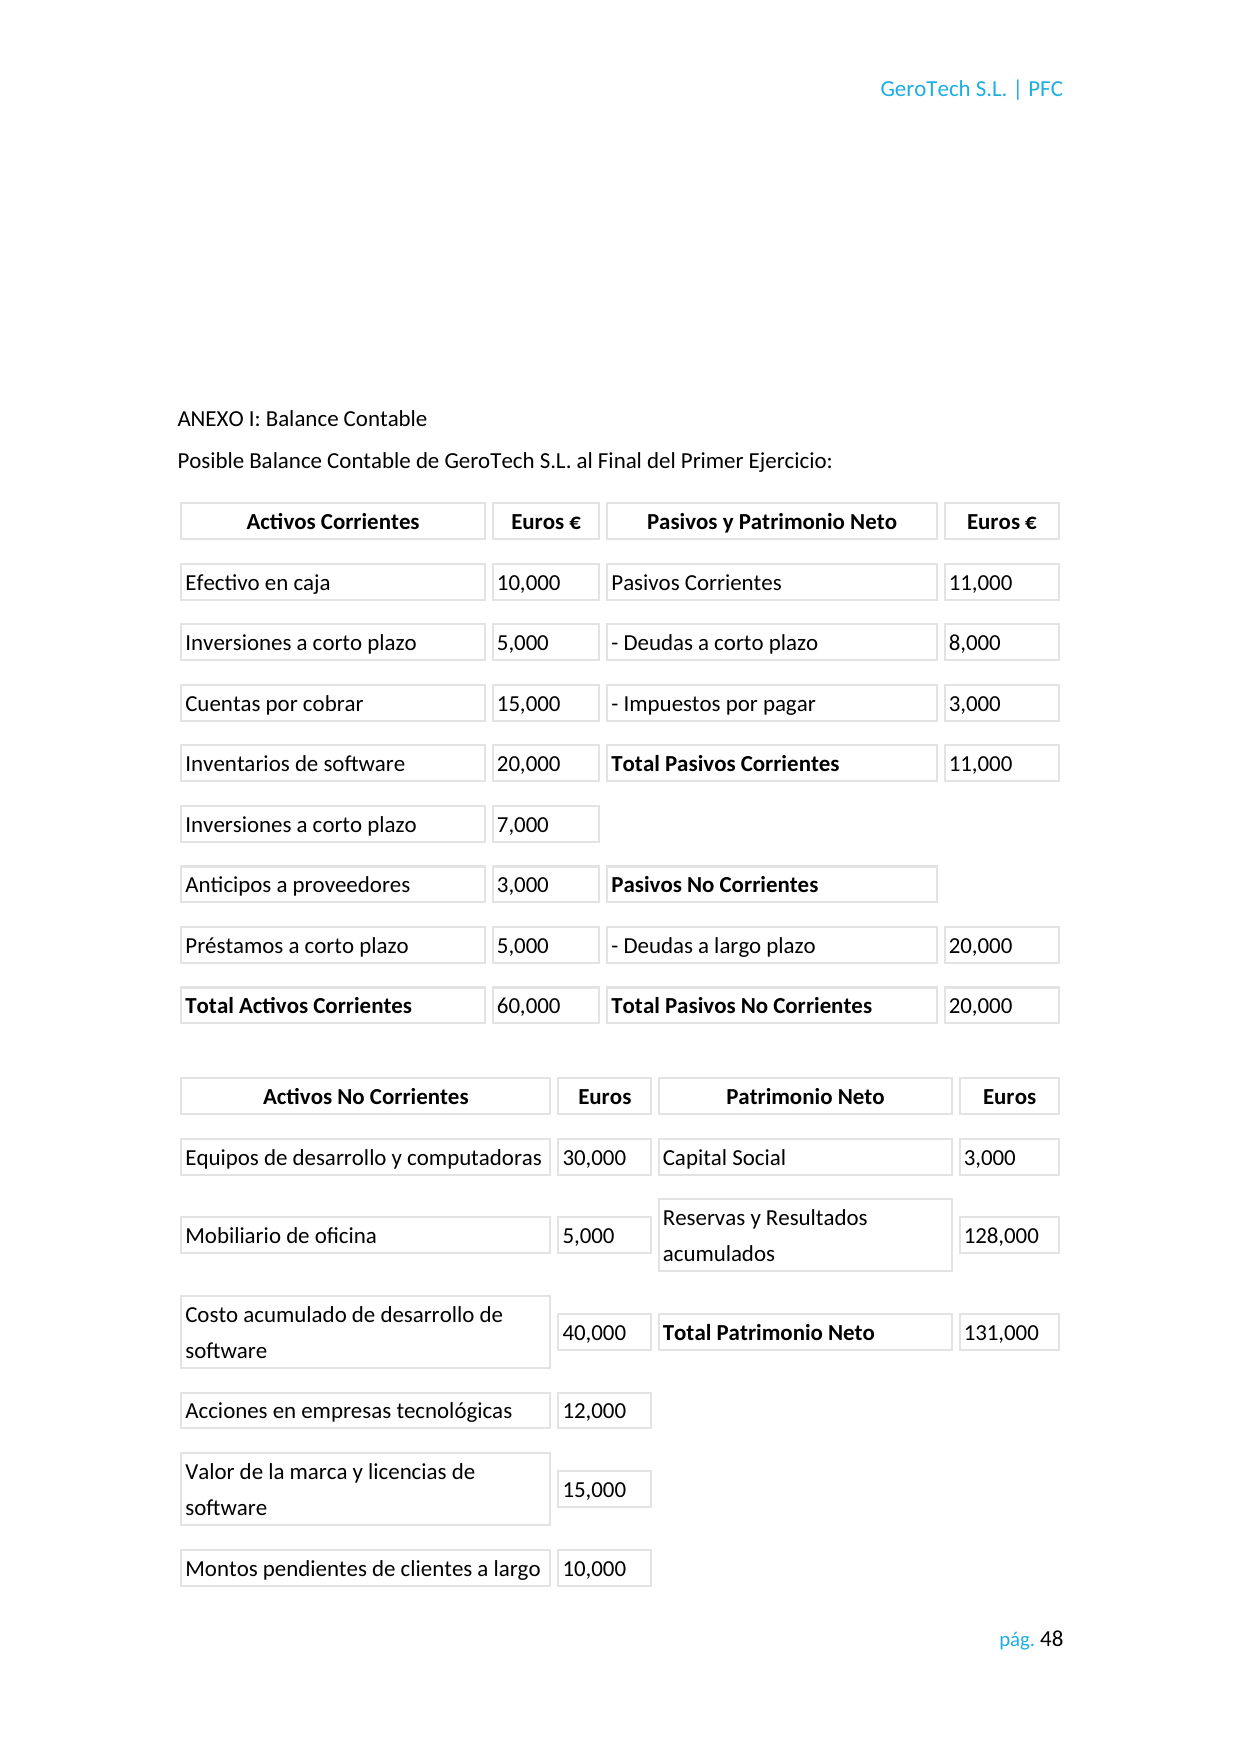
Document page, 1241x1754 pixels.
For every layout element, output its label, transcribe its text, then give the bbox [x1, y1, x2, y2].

table_cell 30,000 [554, 1135, 655, 1195]
table_header Euros € [941, 499, 1063, 560]
table_cell 10,000 [554, 1546, 655, 1606]
table_header Pasivos y Patrimonio Neto [603, 499, 941, 560]
table_cell [655, 1389, 956, 1449]
table_cell 40,000 [554, 1292, 655, 1389]
table_cell [603, 802, 941, 862]
table_cell Montos pendientes de clientes a largo [177, 1546, 554, 1606]
table_cell Total Activos Corrientes [177, 984, 489, 1044]
table_cell Costo acumulado de desarrollo de software [177, 1292, 554, 1389]
table_cell 15,000 [489, 681, 603, 741]
table_cell Total Pasivos Corrientes [603, 741, 941, 802]
table_cell 15,000 [554, 1449, 655, 1546]
table_cell - Deudas a corto plazo [603, 620, 941, 681]
table_cell - Impuestos por pagar [603, 681, 941, 741]
table_cell [956, 1389, 1063, 1449]
table_cell 8,000 [941, 620, 1063, 681]
table_cell 11,000 [941, 560, 1063, 620]
table_cell Equipos de desarrollo y computadoras [177, 1135, 554, 1195]
table_cell 5,000 [554, 1195, 655, 1292]
table_cell 3,000 [489, 863, 603, 923]
table_cell 128,000 [956, 1195, 1063, 1292]
table_cell [956, 1546, 1063, 1606]
table_cell Pasivos Corrientes [603, 560, 941, 620]
table_cell Reservas y Resultados acumulados [655, 1195, 956, 1292]
table_cell Inversiones a corto plazo [177, 802, 489, 862]
table_header Activos Corrientes [177, 499, 489, 560]
table_cell 7,000 [489, 802, 603, 862]
table_cell [941, 802, 1063, 862]
table_cell Mobiliario de oficina [177, 1195, 554, 1292]
table_cell Total Pasivos No Corrientes [603, 984, 941, 1044]
table_cell 11,000 [941, 741, 1063, 802]
table_cell 3,000 [941, 681, 1063, 741]
table_cell Préstamos a corto plazo [177, 923, 489, 983]
table_cell 20,000 [941, 923, 1063, 983]
table_cell Inversiones a corto plazo [177, 620, 489, 681]
table_cell 20,000 [941, 984, 1063, 1044]
text ANEXO I: Balance Contable [177, 404, 1063, 432]
table_cell 5,000 [489, 620, 603, 681]
table_cell 12,000 [554, 1389, 655, 1449]
table_cell [655, 1546, 956, 1606]
table_cell [956, 1449, 1063, 1546]
table_cell Valor de la marca y licencias de software [177, 1449, 554, 1546]
table_cell 20,000 [489, 741, 603, 802]
table_cell Pasivos No Corrientes [603, 863, 941, 923]
table_cell 5,000 [489, 923, 603, 983]
table_header Activos No Corrientes [177, 1074, 554, 1135]
table_cell Acciones en empresas tecnológicas [177, 1389, 554, 1449]
table_cell 3,000 [956, 1135, 1063, 1195]
table_cell [655, 1449, 956, 1546]
table_cell Total Patrimonio Neto [655, 1292, 956, 1389]
table_cell Capital Social [655, 1135, 956, 1195]
table_header Patrimonio Neto [655, 1074, 956, 1135]
text Posible Balance Contable de GeroTech S.L. al Final del Primer Ejercicio: [177, 447, 1063, 474]
table_cell 131,000 [956, 1292, 1063, 1389]
table_cell Anticipos a proveedores [177, 863, 489, 923]
table_cell Inventarios de software [177, 741, 489, 802]
table_header Euros [554, 1074, 655, 1135]
table_header Euros € [489, 499, 603, 560]
table_cell - Deudas a largo plazo [603, 923, 941, 983]
table_cell 10,000 [489, 560, 603, 620]
table_cell 60,000 [489, 984, 603, 1044]
table_cell Efectivo en caja [177, 560, 489, 620]
table_header Euros [956, 1074, 1063, 1135]
table_cell [941, 863, 1063, 923]
table_cell Cuentas por cobrar [177, 681, 489, 741]
